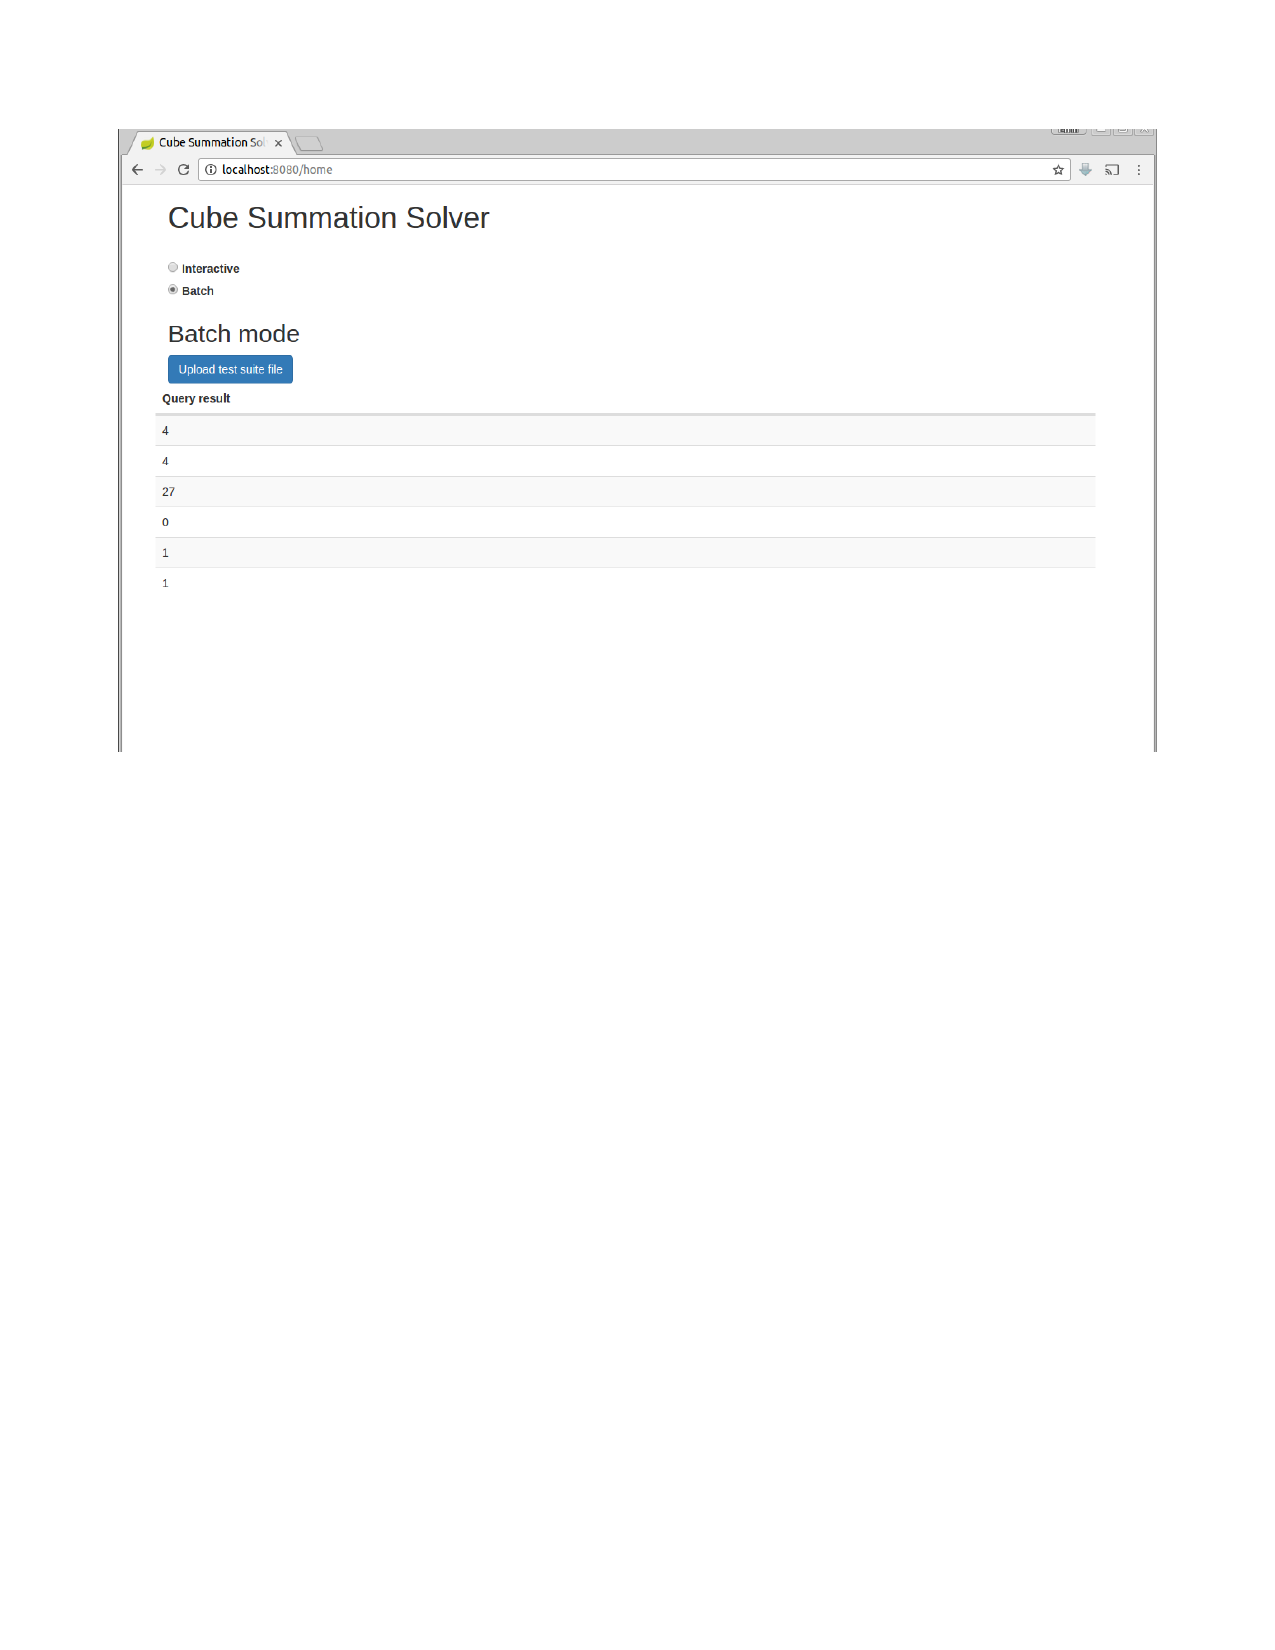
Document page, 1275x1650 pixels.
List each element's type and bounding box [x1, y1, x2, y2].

picture [118, 118, 1157, 762]
